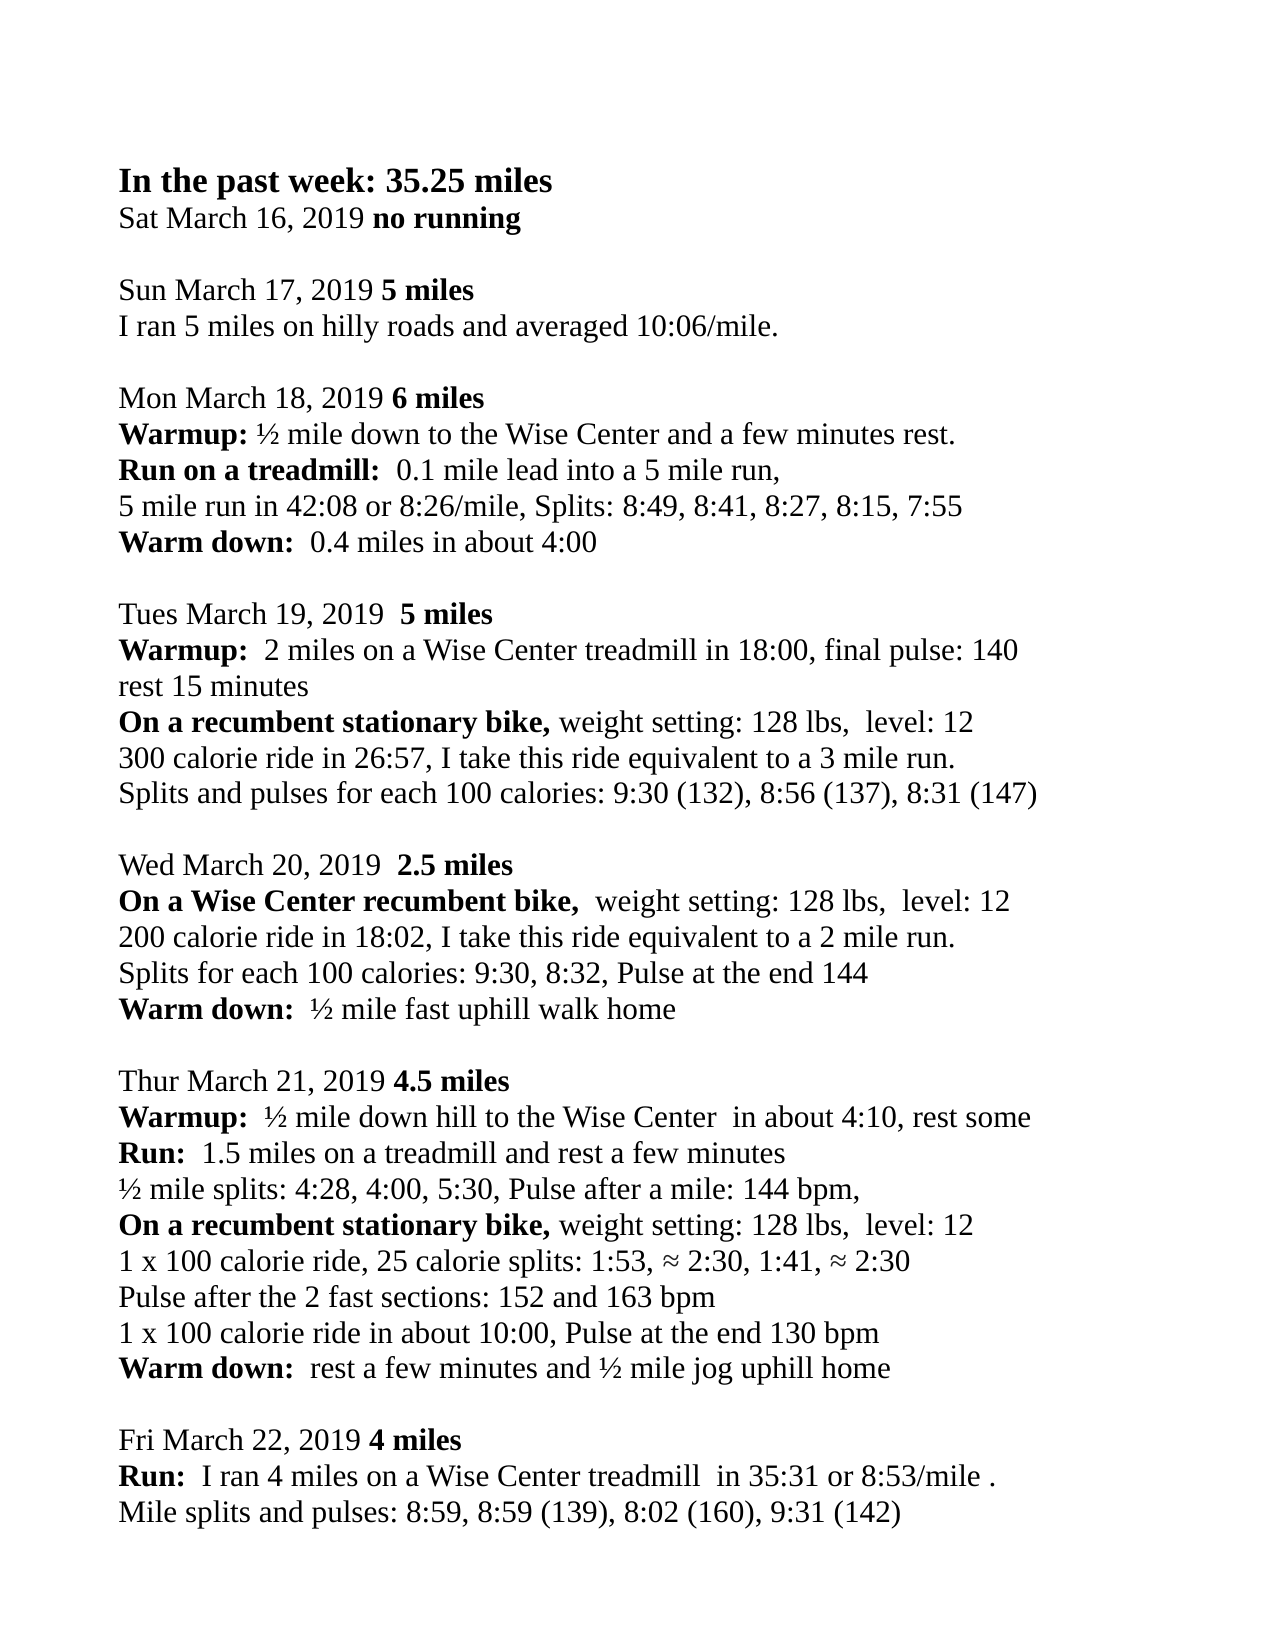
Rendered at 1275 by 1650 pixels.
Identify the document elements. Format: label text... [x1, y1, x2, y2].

text Sat March 16, 2019 no running [118, 200, 1161, 236]
text Splits for each 100 calories: 9:30, 8:32, Pulse at the end 144 [118, 954, 1161, 990]
text Wed March 20, 2019 2.5 miles [118, 847, 1161, 883]
text 5 mile run in 42:08 or 8:26/mile, Splits: 8:49, 8:41, 8:27, 8:15, 7:55 [118, 487, 1161, 523]
text ½ mile splits: 4:28, 4:00, 5:30, Pulse after a mile: 144 bpm, [118, 1170, 1161, 1206]
text Warmup: 2 miles on a Wise Center treadmill in 18:00, final pulse: 140 [118, 631, 1161, 667]
text I ran 5 miles on hilly roads and averaged 10:06/mile. [118, 308, 1161, 343]
text 200 calorie ride in 18:02, I take this ride equivalent to a 2 mile run. [118, 918, 1161, 954]
text Mile splits and pulses: 8:59, 8:59 (139), 8:02 (160), 9:31 (142) [118, 1493, 1161, 1529]
text Warm down: rest a few minutes and ½ mile jog uphill home [118, 1350, 1161, 1386]
text In the past week: 35.25 miles [118, 159, 1161, 200]
text Run: 1.5 miles on a treadmill and rest a few minutes [118, 1134, 1161, 1170]
text Warm down: 0.4 miles in about 4:00 [118, 523, 1161, 559]
text Warmup: ½ mile down hill to the Wise Center in about 4:10, rest some [118, 1098, 1161, 1134]
text 300 calorie ride in 26:57, I take this ride equivalent to a 3 mile run. [118, 739, 1161, 775]
text Pulse after the 2 fast sections: 152 and 163 bpm [118, 1278, 1161, 1314]
text On a recumbent stationary bike, weight setting: 128 lbs, level: 12 [118, 1206, 1161, 1242]
text 1 x 100 calorie ride, 25 calorie splits: 1:53, ≈ 2:30, 1:41, ≈ 2:30 [118, 1242, 1161, 1278]
text Tues March 19, 2019 5 miles [118, 595, 1161, 631]
text Run: I ran 4 miles on a Wise Center treadmill in 35:31 or 8:53/mile . [118, 1458, 1161, 1493]
text 1 x 100 calorie ride in about 10:00, Pulse at the end 130 bpm [118, 1314, 1161, 1350]
text Fri March 22, 2019 4 miles [118, 1422, 1161, 1458]
text Warm down: ½ mile fast uphill walk home [118, 990, 1161, 1026]
text On a recumbent stationary bike, weight setting: 128 lbs, level: 12 [118, 703, 1161, 739]
text Mon March 18, 2019 6 miles [118, 379, 1161, 415]
text Run on a treadmill: 0.1 mile lead into a 5 mile run, [118, 451, 1161, 487]
text On a Wise Center recumbent bike, weight setting: 128 lbs, level: 12 [118, 883, 1161, 918]
text Warmup: ½ mile down to the Wise Center and a few minutes rest. [118, 415, 1161, 451]
text rest 15 minutes [118, 667, 1161, 703]
text Thur March 21, 2019 4.5 miles [118, 1062, 1161, 1098]
text Splits and pulses for each 100 calories: 9:30 (132), 8:56 (137), 8:31 (147) [118, 775, 1161, 811]
text Sun March 17, 2019 5 miles [118, 272, 1161, 308]
